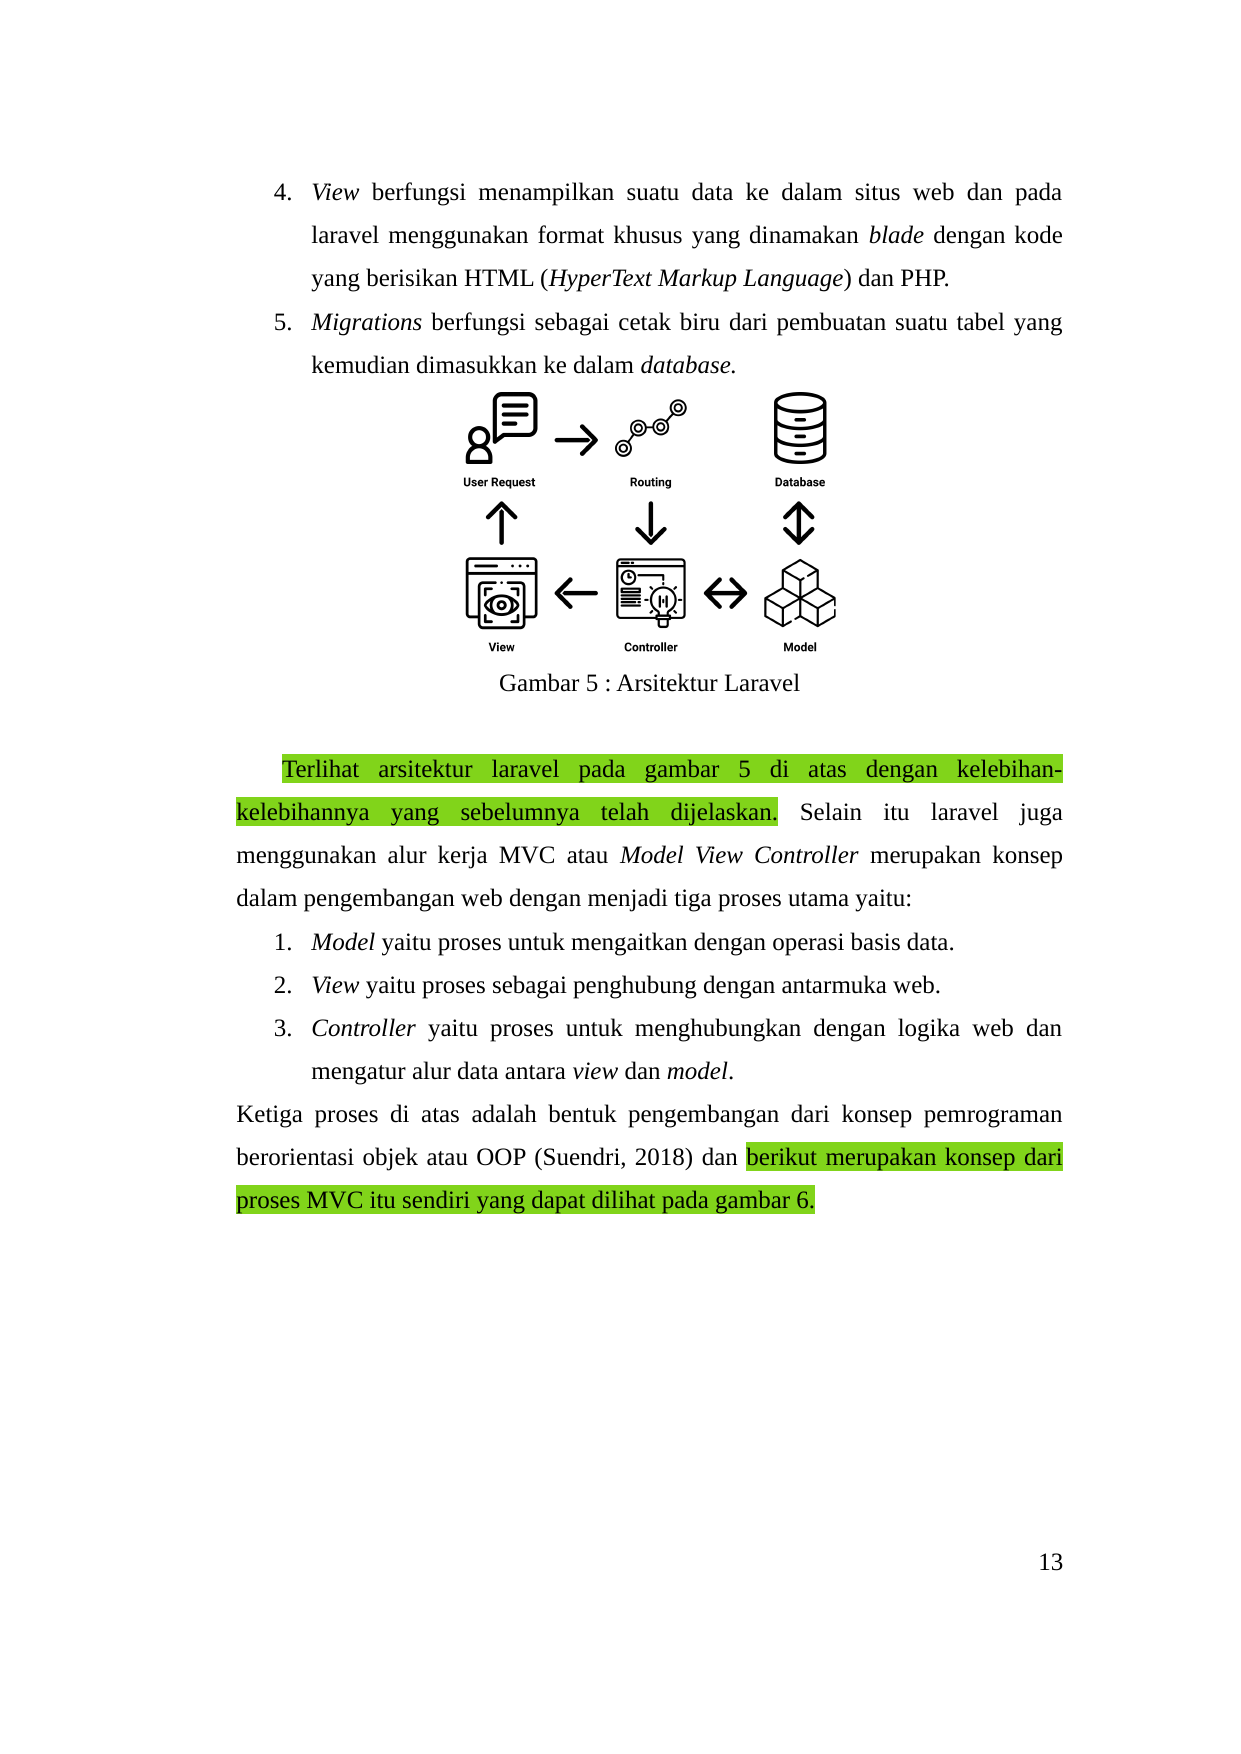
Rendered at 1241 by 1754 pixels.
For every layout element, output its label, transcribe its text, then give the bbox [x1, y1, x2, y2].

list Controller yaitu proses untuk menghubungkan dengan logika web dan mengatur alur data antara view dan model. [274, 1013, 1063, 1085]
text Terlihat arsitektur laravel pada gambar 5 di atas dengan kelebihan-kelebihannya yang sebelumnya telah dijelaskan. Selain itu laravel juga menggunakan alur kerja MVC atau Model View Controller merupakan konsep dalam pengembangan web dengan menjadi tiga proses utama yaitu: [236, 754, 1063, 912]
picture [463, 392, 836, 654]
list View berfungsi menampilkan suatu data ke dalam situs web dan pada laravel menggunakan format khusus yang dinamakan blade dengan kode yang berisikan HTML (HyperText Markup Language) dan PHP. [274, 177, 1063, 292]
list Migrations berfungsi sebagai cetak biru dari pembuatan suatu tabel yang kemudian dimasukkan ke dalam database. [274, 307, 1063, 378]
text Gambar 5 : Arsitektur Laravel [236, 668, 1063, 697]
text Ketiga proses di atas adalah bentuk pengembangan dari konsep pemrograman berorientasi objek atau OOP (Suendri, 2018) dan berikut merupakan konsep dari proses MVC itu sendiri yang dapat dilihat pada gambar 6. [236, 1099, 1063, 1214]
list Model yaitu proses untuk mengaitkan dengan operasi basis data. [274, 927, 1063, 955]
list View yaitu proses sebagai penghubung dengan antarmuka web. [274, 970, 1063, 998]
